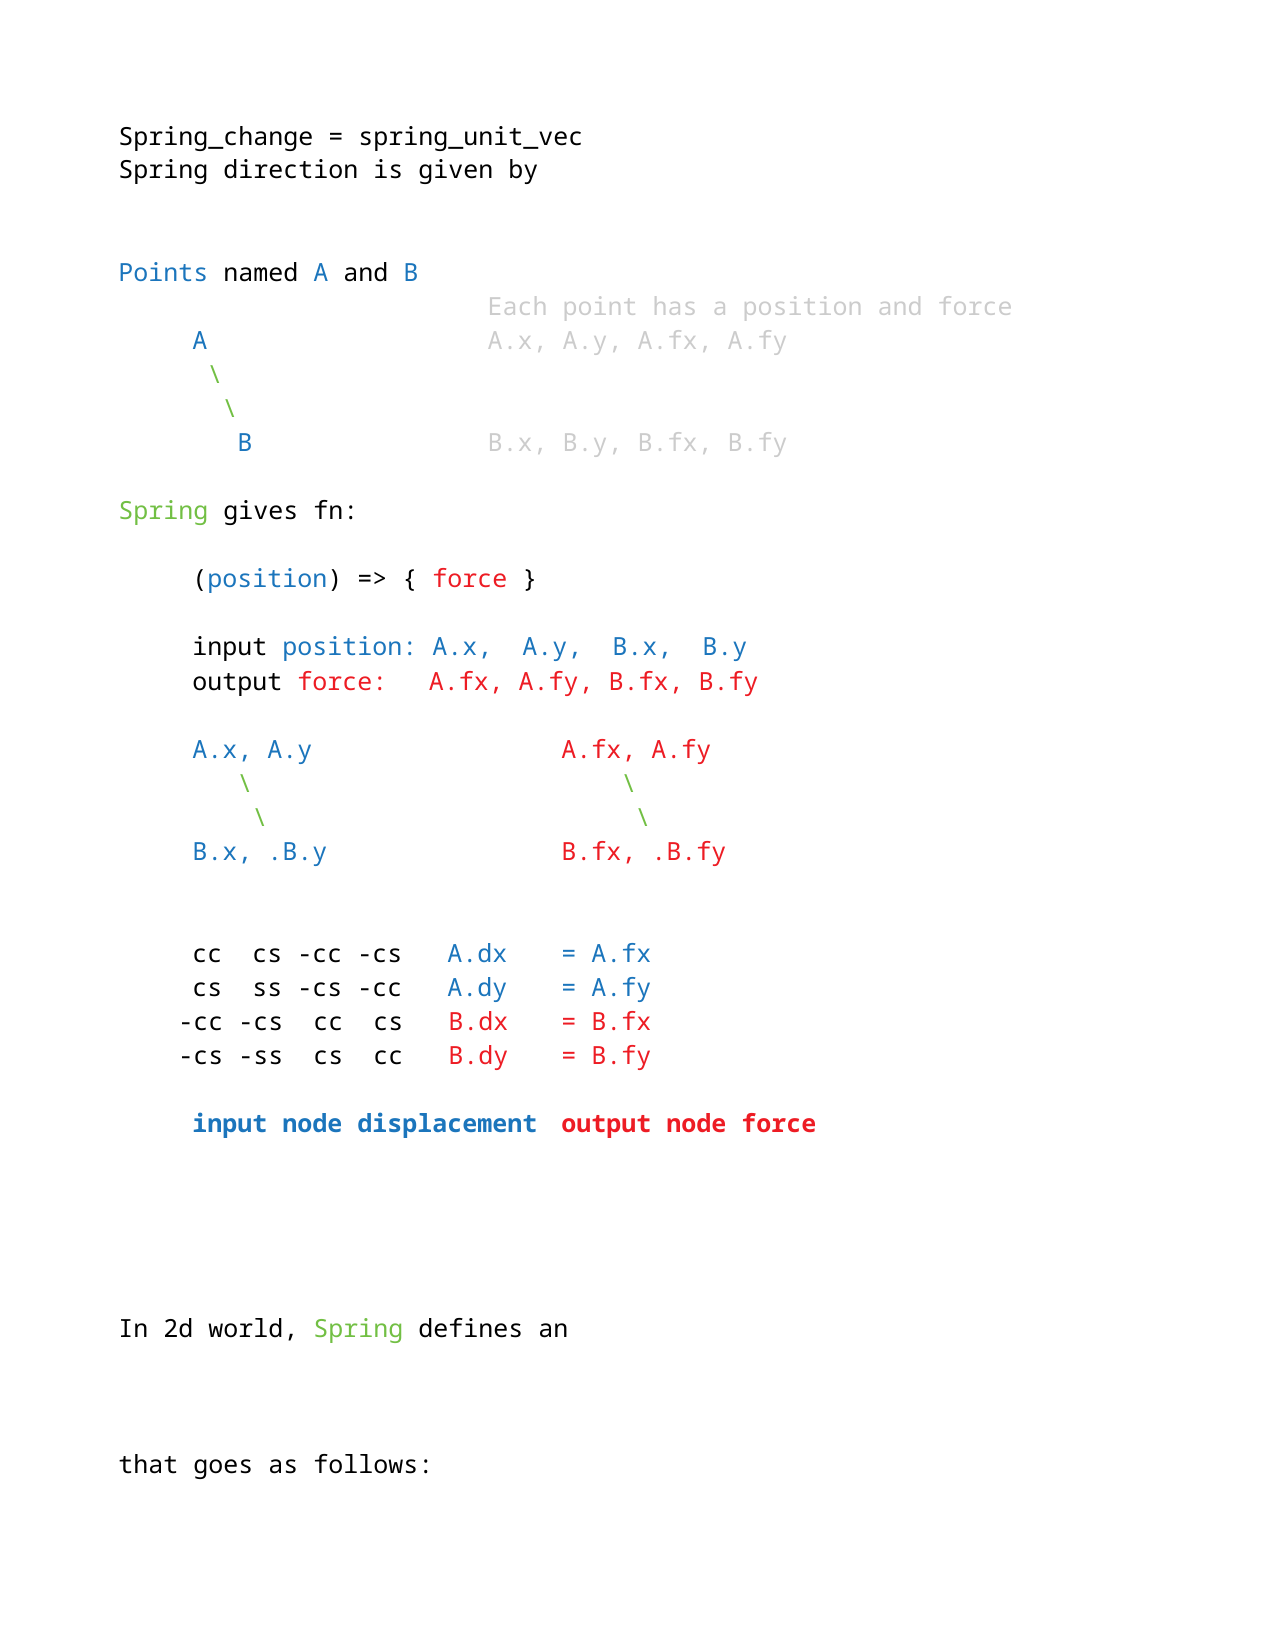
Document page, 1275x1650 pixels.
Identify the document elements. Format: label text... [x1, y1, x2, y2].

text Spring gives fn: [118, 493, 1157, 527]
text -cs -ss cs cc B.dy = B.fy [118, 1038, 1157, 1072]
text cs ss -cs -cc A.dy = A.fy [118, 970, 1157, 1004]
text (position) => { force } [118, 561, 1157, 595]
text Points named A and B [118, 254, 1157, 288]
text Spring_change = spring_unit_vec [118, 118, 1157, 152]
text Each point has a position and force [118, 288, 1157, 322]
text input node displacement output node force [118, 1106, 1157, 1140]
text In 2d world, Spring defines an [118, 1310, 1157, 1344]
text B.x, .B.y B.fx, .B.fy [118, 833, 1157, 867]
text \ \ [118, 799, 1157, 833]
text Spring direction is given by [118, 152, 1157, 186]
text A A.x, A.y, A.fx, A.fy [118, 322, 1157, 357]
text cc cs -cc -cs A.dx = A.fx [118, 936, 1157, 970]
text that goes as follows: [118, 1447, 1157, 1481]
text A.x, A.y A.fx, A.fy [118, 731, 1157, 765]
text \ \ [118, 765, 1157, 799]
text B B.x, B.y, B.fx, B.fy [118, 425, 1157, 459]
text \ [118, 357, 1157, 391]
text output force: A.fx, A.fy, B.fx, B.fy [118, 663, 1157, 697]
text \ [118, 391, 1157, 425]
text input position: A.x, A.y, B.x, B.y [118, 629, 1157, 663]
text -cc -cs cc cs B.dx = B.fx [118, 1004, 1157, 1038]
